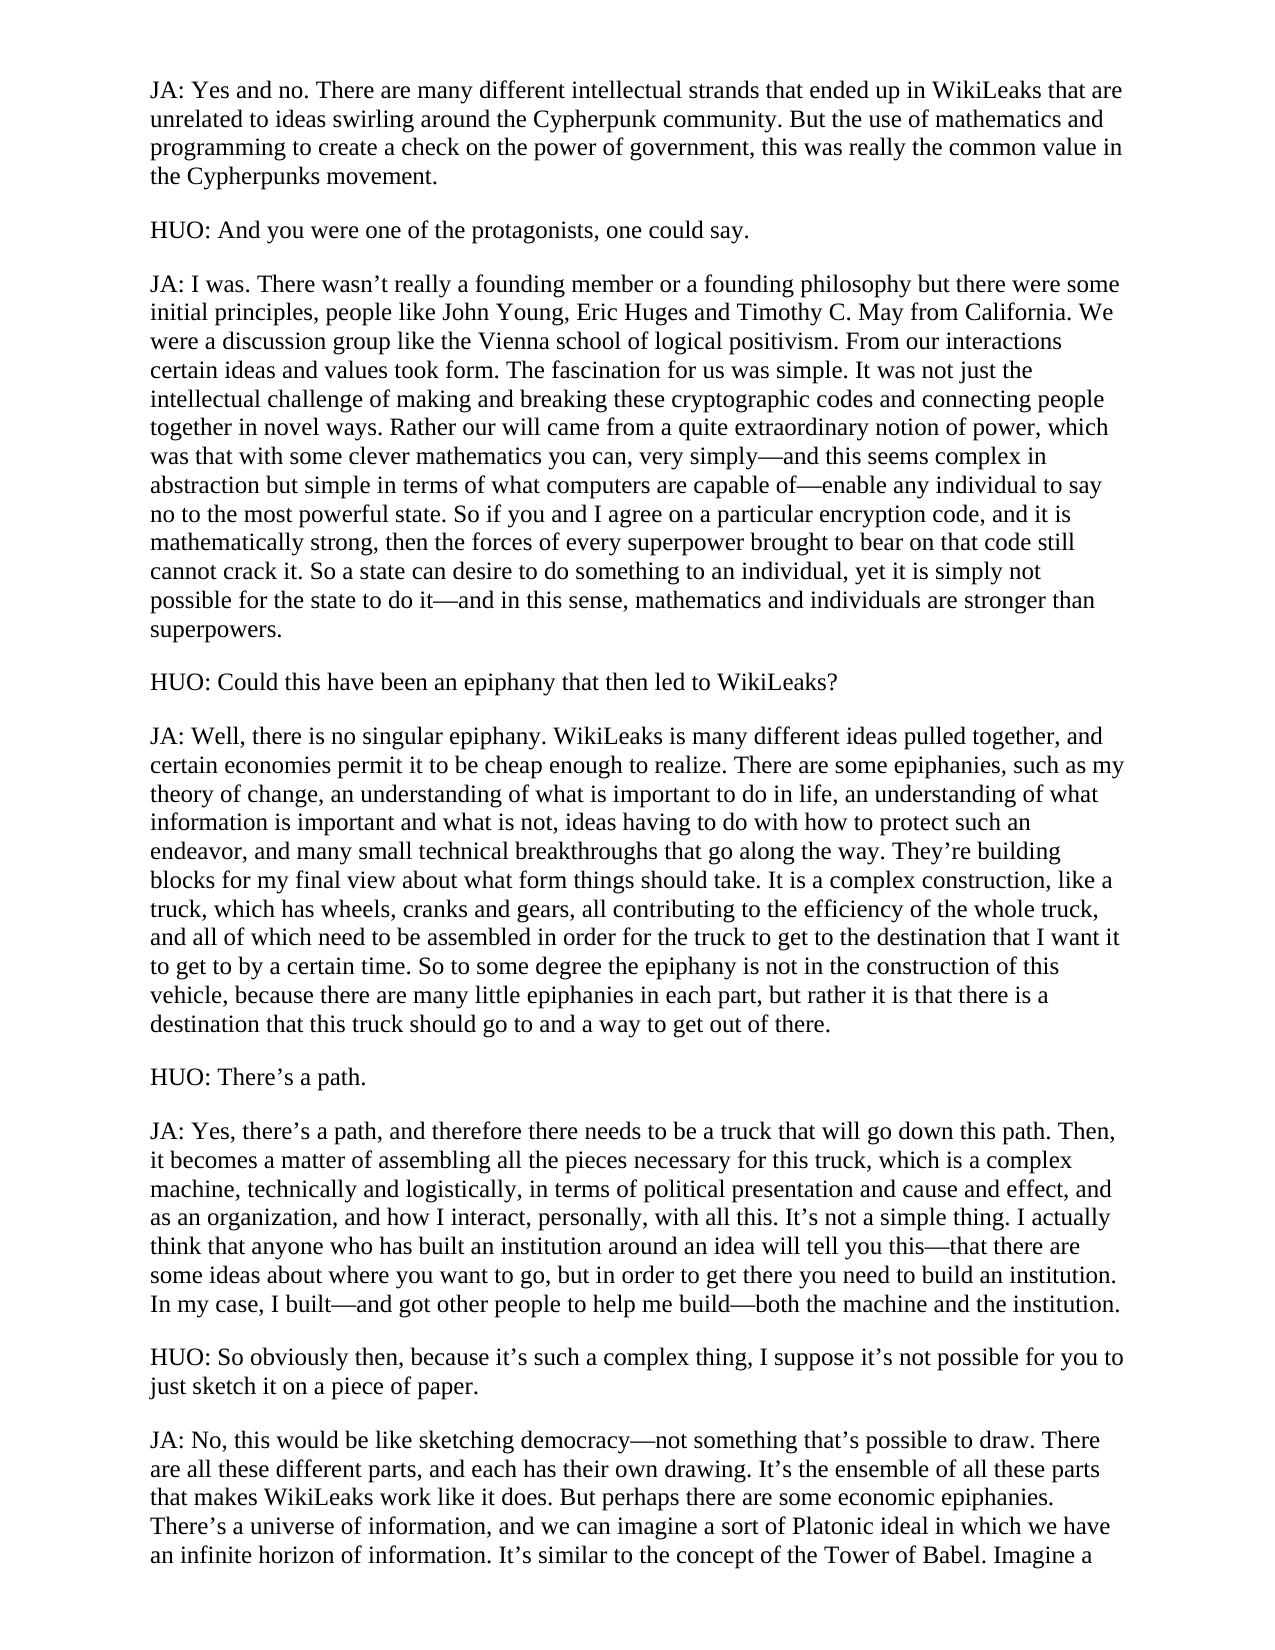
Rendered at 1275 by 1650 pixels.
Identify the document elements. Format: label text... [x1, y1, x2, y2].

text JA: Well, there is no singular epiphany. WikiLeaks is many different ideas pulled together, and certain economies permit it to be cheap enough to realize. There are some epiphanies, such as my theory of change, an understanding of what is important to do in life, an understanding of what information is important and what is not, ideas having to do with how to protect such an endeavor, and many small technical breakthroughs that go along the way. They’re building blocks for my final view about what form things should take. It is a complex construction, like a truck, which has wheels, cranks and gears, all contributing to the efficiency of the whole truck, and all of which need to be assembled in order for the truck to get to the destination that I want it to get to by a certain time. So to some degree the epiphany is not in the construction of this vehicle, because there are many little epiphanies in each part, but rather it is that there is a destination that this truck should go to and a way to get out of there. [150, 721, 1125, 1037]
text JA: I was. There wasn’t really a founding member or a founding philosophy but there were some initial principles, people like John Young, Eric Huges and Timothy C. May from California. We were a discussion group like the Vienna school of logical positivism. From our interactions certain ideas and values took form. The fascination for us was simple. It was not just the intellectual challenge of making and breaking these cryptographic codes and connecting people together in novel ways. Rather our will came from a quite extraordinary notion of power, which was that with some clever mathematics you can, very simply—and this seems complex in abstraction but simple in terms of what computers are capable of—enable any individual to say no to the most powerful state. So if you and I agree on a particular encryption code, and it is mathematically strong, then the forces of every superpower brought to bear on that code still cannot crack it. So a state can desire to do something to an individual, yet it is simply not possible for the state to do it—and in this sense, mathematics and individuals are stronger than superpowers. [150, 269, 1125, 642]
text HUO: And you were one of the protagonists, one could say. [150, 215, 1125, 244]
text HUO: Could this have been an epiphany that then led to WikiLeaks? [150, 667, 1125, 696]
text HUO: So obviously then, because it’s such a complex thing, I suppose it’s not possible for you to just sketch it on a piece of paper. [150, 1342, 1125, 1400]
text JA: No, this would be like sketching democracy—not something that’s possible to draw. There are all these different parts, and each has their own drawing. It’s the ensemble of all these parts that makes WikiLeaks work like it does. But perhaps there are some economic epiphanies. There’s a universe of information, and we can imagine a sort of Platonic ideal in which we have an infinite horizon of information. It’s similar to the concept of the Tower of Babel. Imagine a [150, 1425, 1125, 1569]
text HUO: There’s a path. [150, 1062, 1125, 1091]
text JA: Yes and no. There are many different intellectual strands that ended up in WikiLeaks that are unrelated to ideas swirling around the Cypherpunk community. But the use of mathematics and programming to create a check on the power of government, this was really the common value in the Cypherpunks movement. [150, 75, 1125, 190]
text JA: Yes, there’s a path, and therefore there needs to be a truck that will go down this path. Then, it becomes a matter of assembling all the pieces necessary for this truck, which is a complex machine, technically and logistically, in terms of political presentation and cause and effect, and as an organization, and how I interact, personally, with all this. It’s not a simple thing. I actually think that anyone who has built an institution around an idea will tell you this—that there are some ideas about where you want to go, but in order to get there you need to build an institution. In my case, I built—and got other people to help me build—both the machine and the institution. [150, 1116, 1125, 1317]
